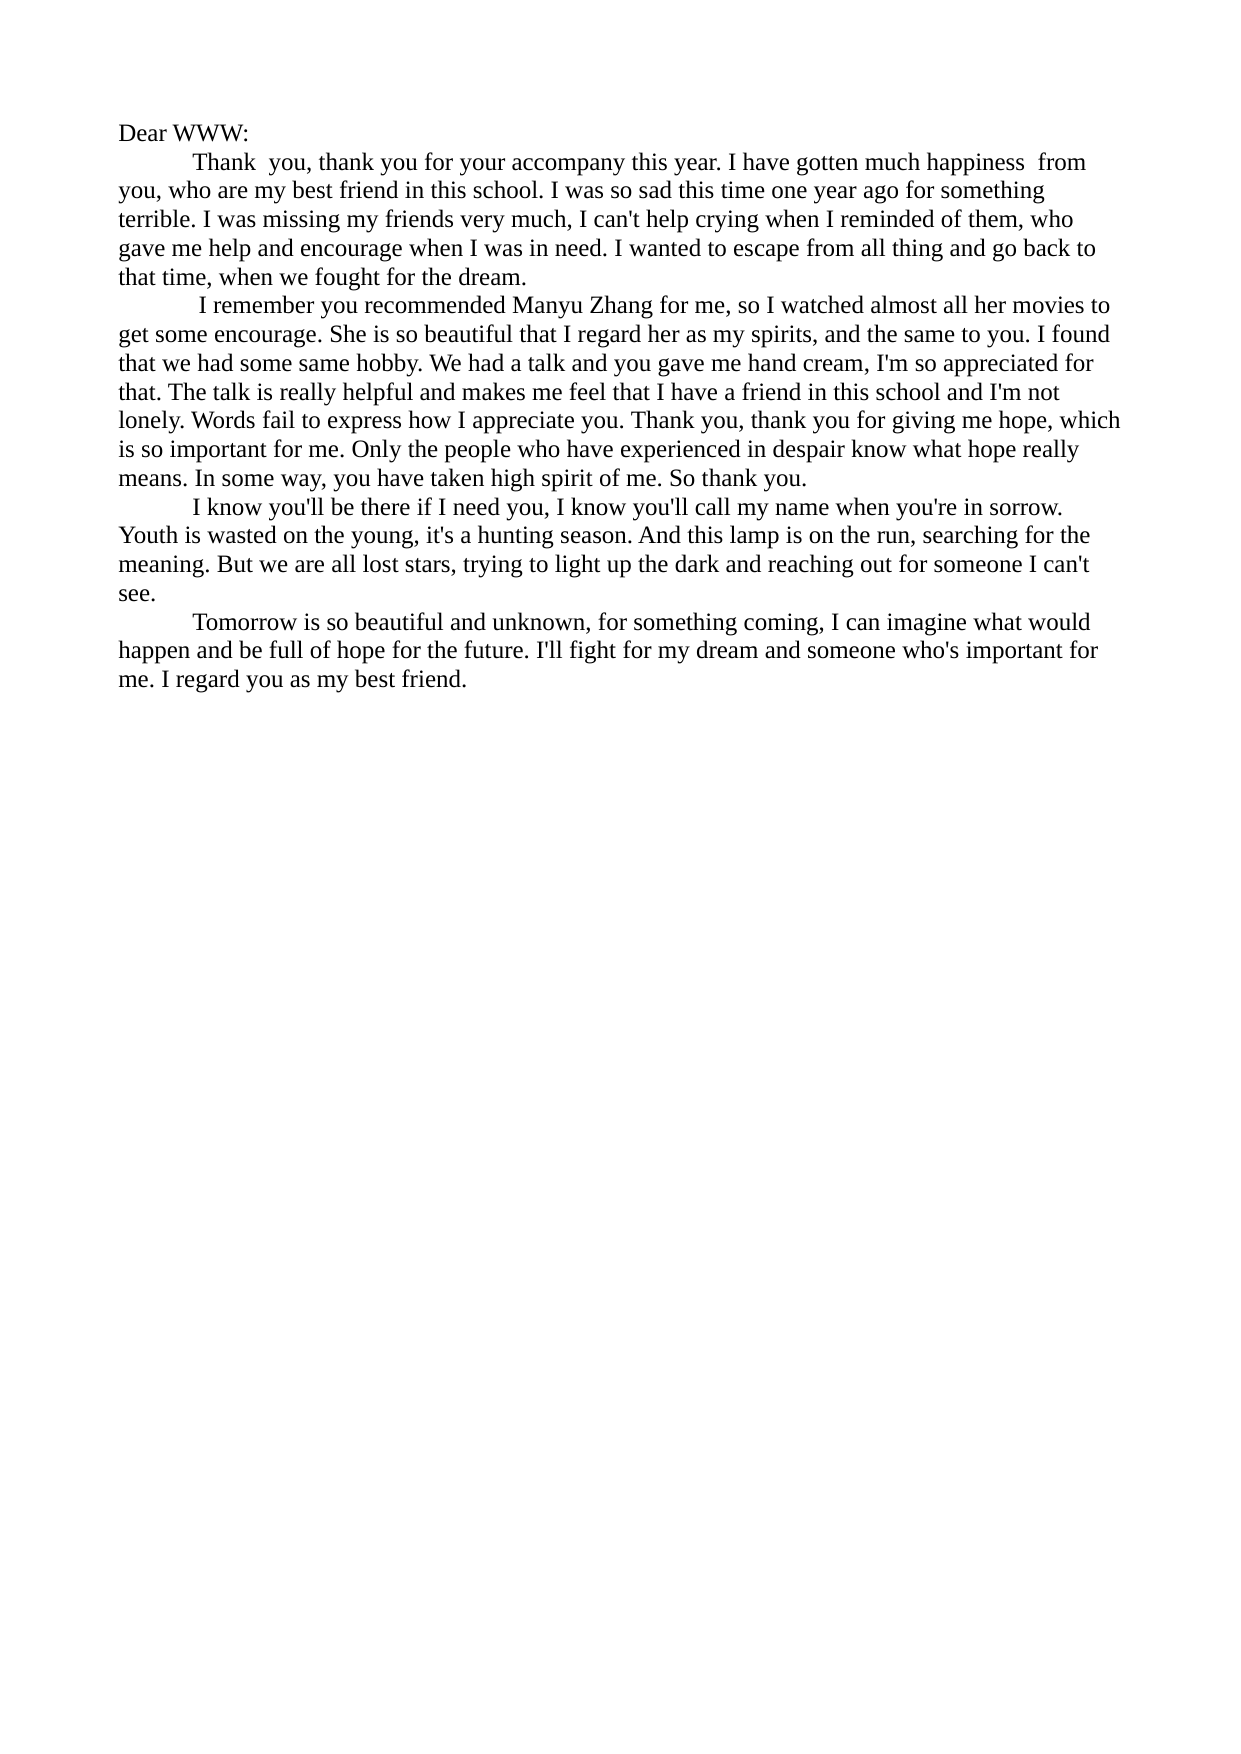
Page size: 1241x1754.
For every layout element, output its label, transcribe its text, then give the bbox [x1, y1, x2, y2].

text I remember you recommended Manyu Zhang for me, so I watched almost all her movies to get some encourage. She is so beautiful that I regard her as my spirits, and the same to you. I found that we had some same hobby. We had a talk and you gave me hand cream, I'm so appreciated for that. The talk is really helpful and makes me feel that I have a friend in this school and I'm not lonely. Words fail to express how I appreciate you. Thank you, thank you for giving me hope, which is so important for me. Only the people who have experienced in despair know what hope really means. In some way, you have taken high spirit of me. So thank you. [118, 291, 1122, 492]
text I know you'll be there if I need you, I know you'll call my name when you're in sorrow. Youth is wasted on the young, it's a hunting season. And this lamp is on the run, searching for the meaning. But we are all lost stars, trying to light up the dark and reaching out for someone I can't see. [118, 492, 1122, 607]
text Dear WWW: [118, 118, 1122, 147]
text Thank you, thank you for your accompany this year. I have gotten much happiness from you, who are my best friend in this school. I was so sad this time one year ago for something terrible. I was missing my friends very much, I can't help crying when I reminded of them, who gave me help and encourage when I was in need. I wanted to escape from all thing and go back to that time, when we fought for the dream. [118, 147, 1122, 291]
text Tomorrow is so beautiful and unknown, for something coming, I can imagine what would happen and be full of hope for the future. I'll fight for my dream and someone who's important for me. I regard you as my best friend. [118, 607, 1122, 693]
